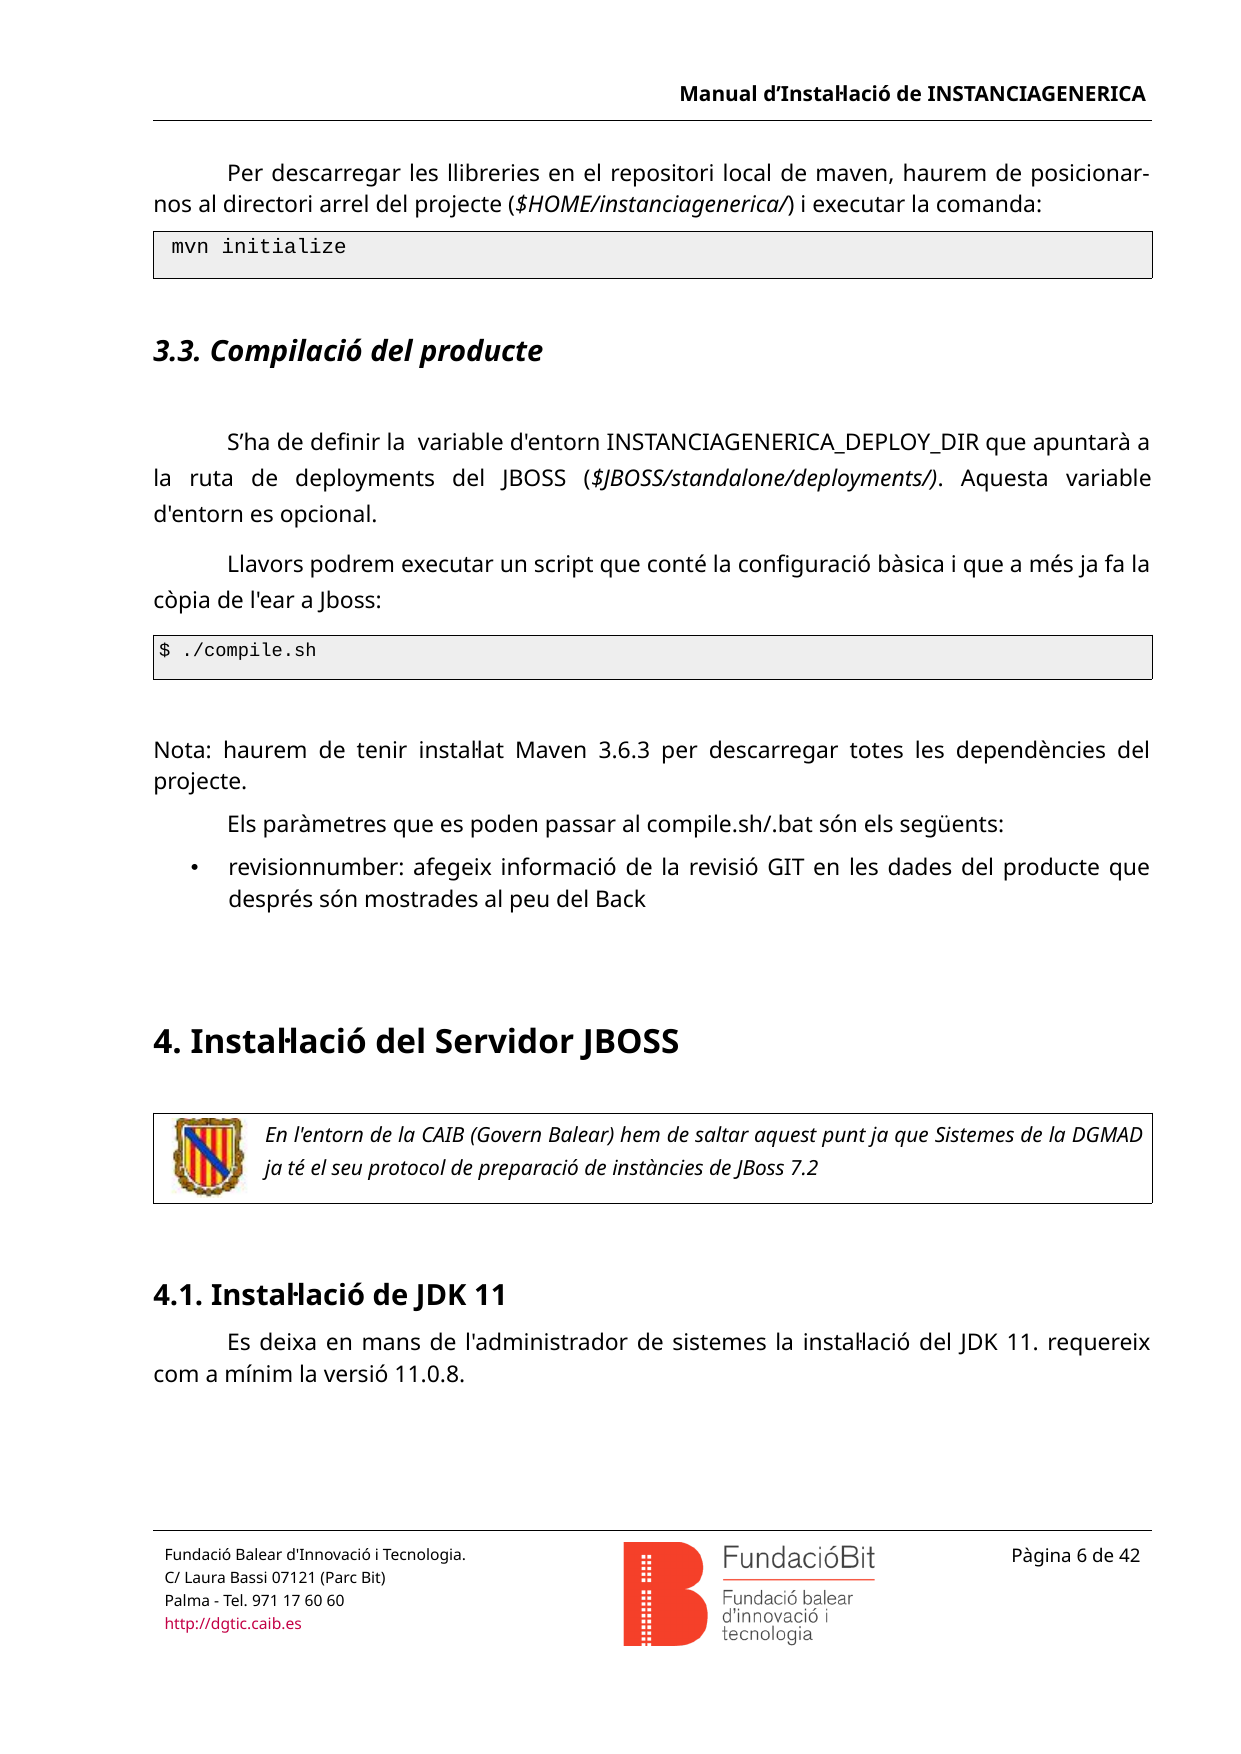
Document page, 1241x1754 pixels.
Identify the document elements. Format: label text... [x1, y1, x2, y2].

text Per descarregar les llibreries en el repositori local de maven, haurem de posicionar-nos al directori arrel del projecte ($HOME/instanciagenerica/) i executar la comanda: [153, 156, 1152, 219]
text S’ha de definir la variable d'entorn INSTANCIAGENERICA_DEPLOY_DIR que apuntarà a la ruta de deployments del JBOSS ($JBOSS/standalone/deployments/). Aquesta variable d'entorn es opcional. [153, 426, 1152, 529]
list revisionnumber: afegeix informació de la revisió GIT en les dades del producte que després són mostrades al peu del Back [191, 851, 1152, 914]
picture [169, 1118, 249, 1198]
picture [623, 1542, 875, 1646]
text Nota: haurem de tenir instal·lat Maven 3.6.3 per descarregar totes les dependències del projecte. [153, 734, 1152, 797]
subtitle Instal·lació del Servidor JBOSS [153, 1018, 1152, 1063]
subtitle Compilació del producte [153, 331, 1152, 370]
table_header En l'entorn de la CAIB (Govern Balear) hem de saltar aquest punt ja que Sistemes de la DGMAD ja té el seu protocol de preparació de instàncies de JBoss 7.2 [259, 1114, 1152, 1203]
text Es deixa en mans de l'administrador de sistemes la instal·lació del JDK 11. requereix com a mínim la versió 11.0.8. [153, 1326, 1152, 1389]
subtitle Instal·lació de JDK 11 [153, 1274, 1152, 1314]
text Els paràmetres que es poden passar al compile.sh/.bat són els següents: [153, 808, 1152, 839]
table_header $ ./compile.sh [154, 636, 1152, 679]
table_header [154, 1114, 259, 1203]
table_header mvn initialize [154, 232, 1152, 278]
text Llavors podrem executar un script que conté la configuració bàsica i que a més ja fa la còpia de l'ear a Jboss: [153, 548, 1152, 615]
